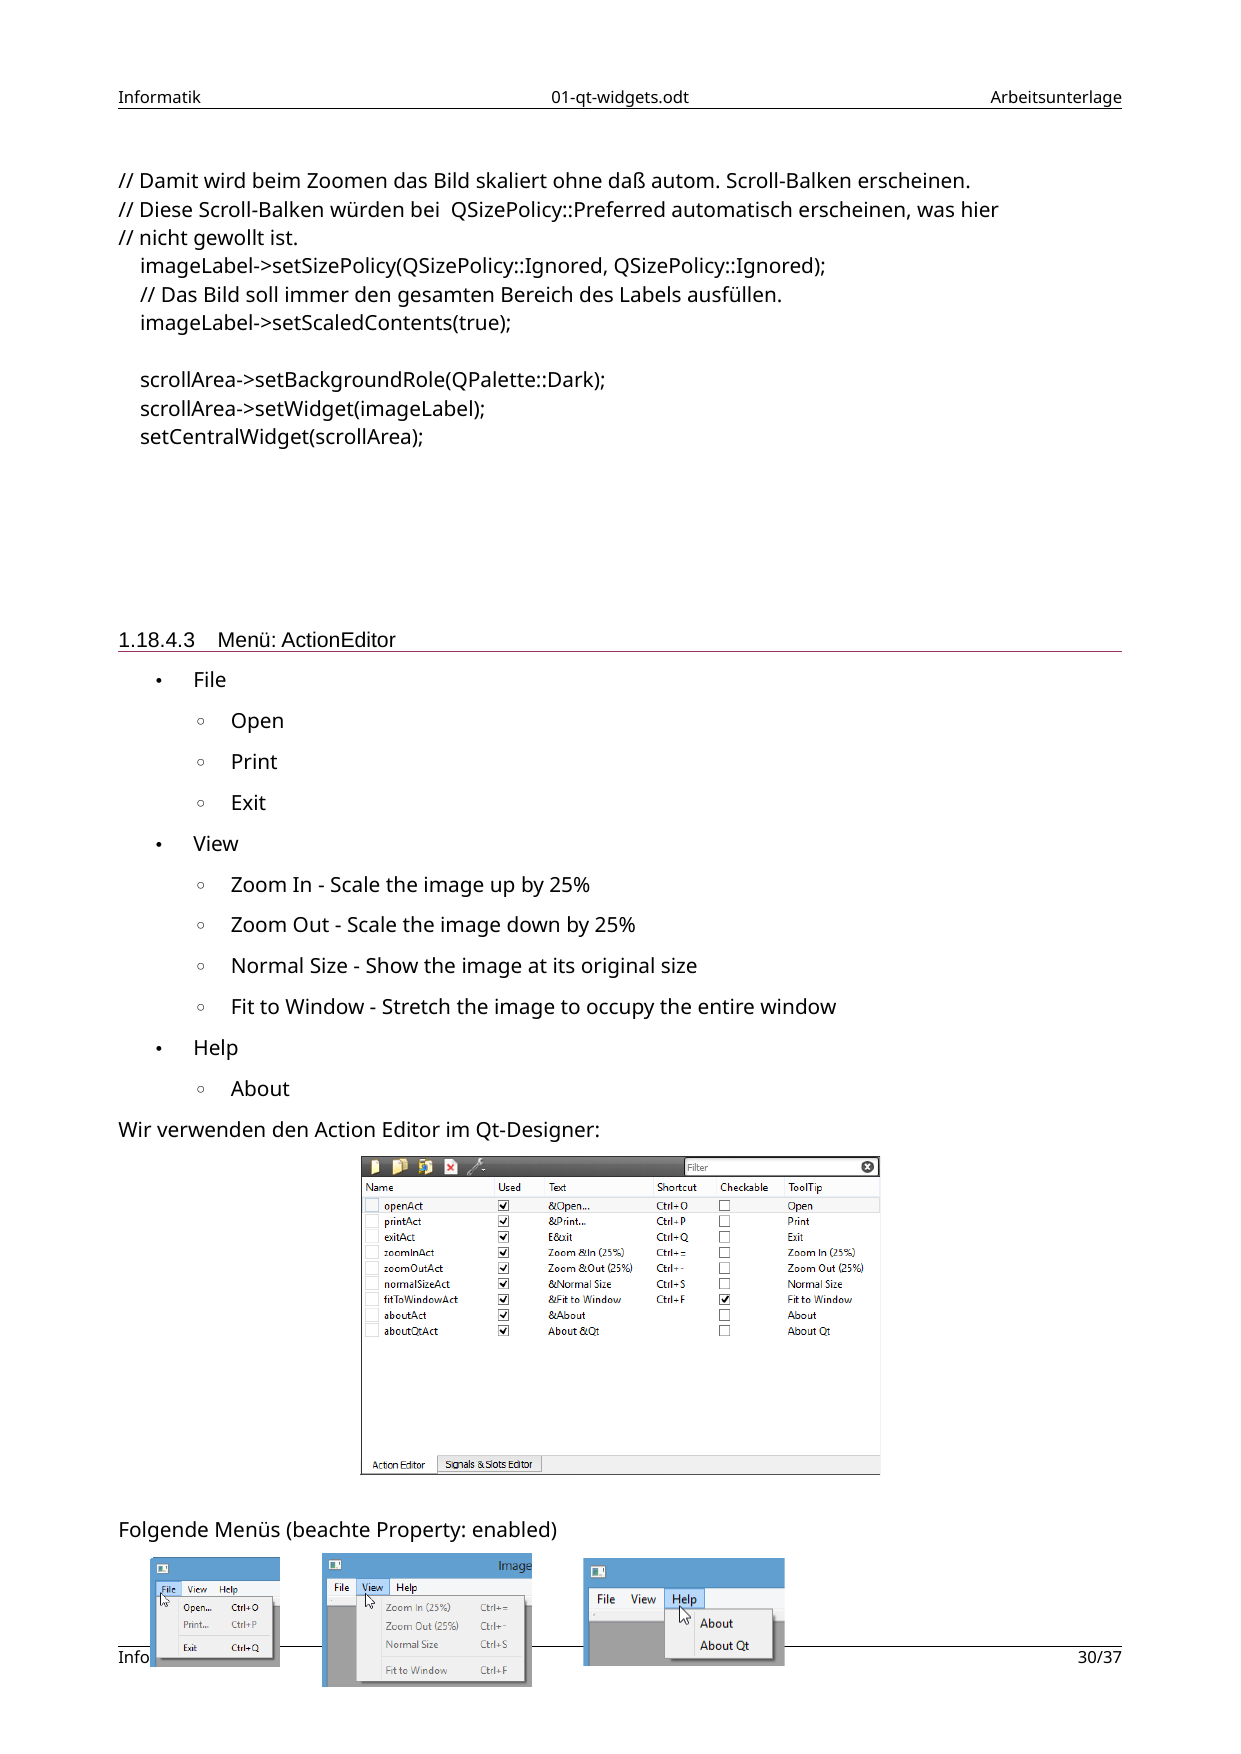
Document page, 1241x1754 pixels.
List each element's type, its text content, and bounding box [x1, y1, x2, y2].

picture [150, 1557, 280, 1667]
text // Damit wird beim Zoomen das Bild skaliert ohne daß autom. Scroll-Balken erscheinen. [118, 166, 1122, 195]
picture [322, 1553, 532, 1687]
text Folgende Menüs (beachte Property: enabled) [118, 1515, 1122, 1544]
text scrollArea->setBackgroundRole(QPalette::Dark); [118, 365, 1122, 394]
list Help [156, 1033, 1122, 1062]
list Print [193, 747, 1122, 775]
text scrollArea->setWidget(imageLabel); [118, 394, 1122, 422]
list View [156, 829, 1122, 857]
list Normal Size - Show the image at its original size [193, 952, 1122, 980]
list Zoom Out - Scale the image down by 25% [193, 911, 1122, 939]
subtitle Menü: ActionEditor [118, 627, 1122, 651]
picture [583, 1558, 785, 1666]
text // Diese Scroll-Balken würden bei QSizePolicy::Preferred automatisch erscheinen, was hier // nicht gewollt ist. [118, 195, 1122, 252]
text // Das Bild soll immer den gesamten Bereich des Labels ausfüllen. imageLabel->setScaledContents(true); [118, 280, 1122, 337]
picture [360, 1156, 880, 1475]
text Wir verwenden den Action Editor im Qt-Designer: [118, 1115, 1122, 1144]
list File [156, 665, 1122, 693]
text imageLabel->setSizePolicy(QSizePolicy::Ignored, QSizePolicy::Ignored); [118, 252, 1122, 280]
list Exit [193, 788, 1122, 816]
list Open [193, 706, 1122, 734]
list Fit to Window - Stretch the image to occupy the entire window [193, 992, 1122, 1021]
text setCentralWidget(scrollArea); [118, 422, 1122, 451]
list About [193, 1074, 1122, 1103]
list Zoom In - Scale the image up by 25% [193, 870, 1122, 898]
